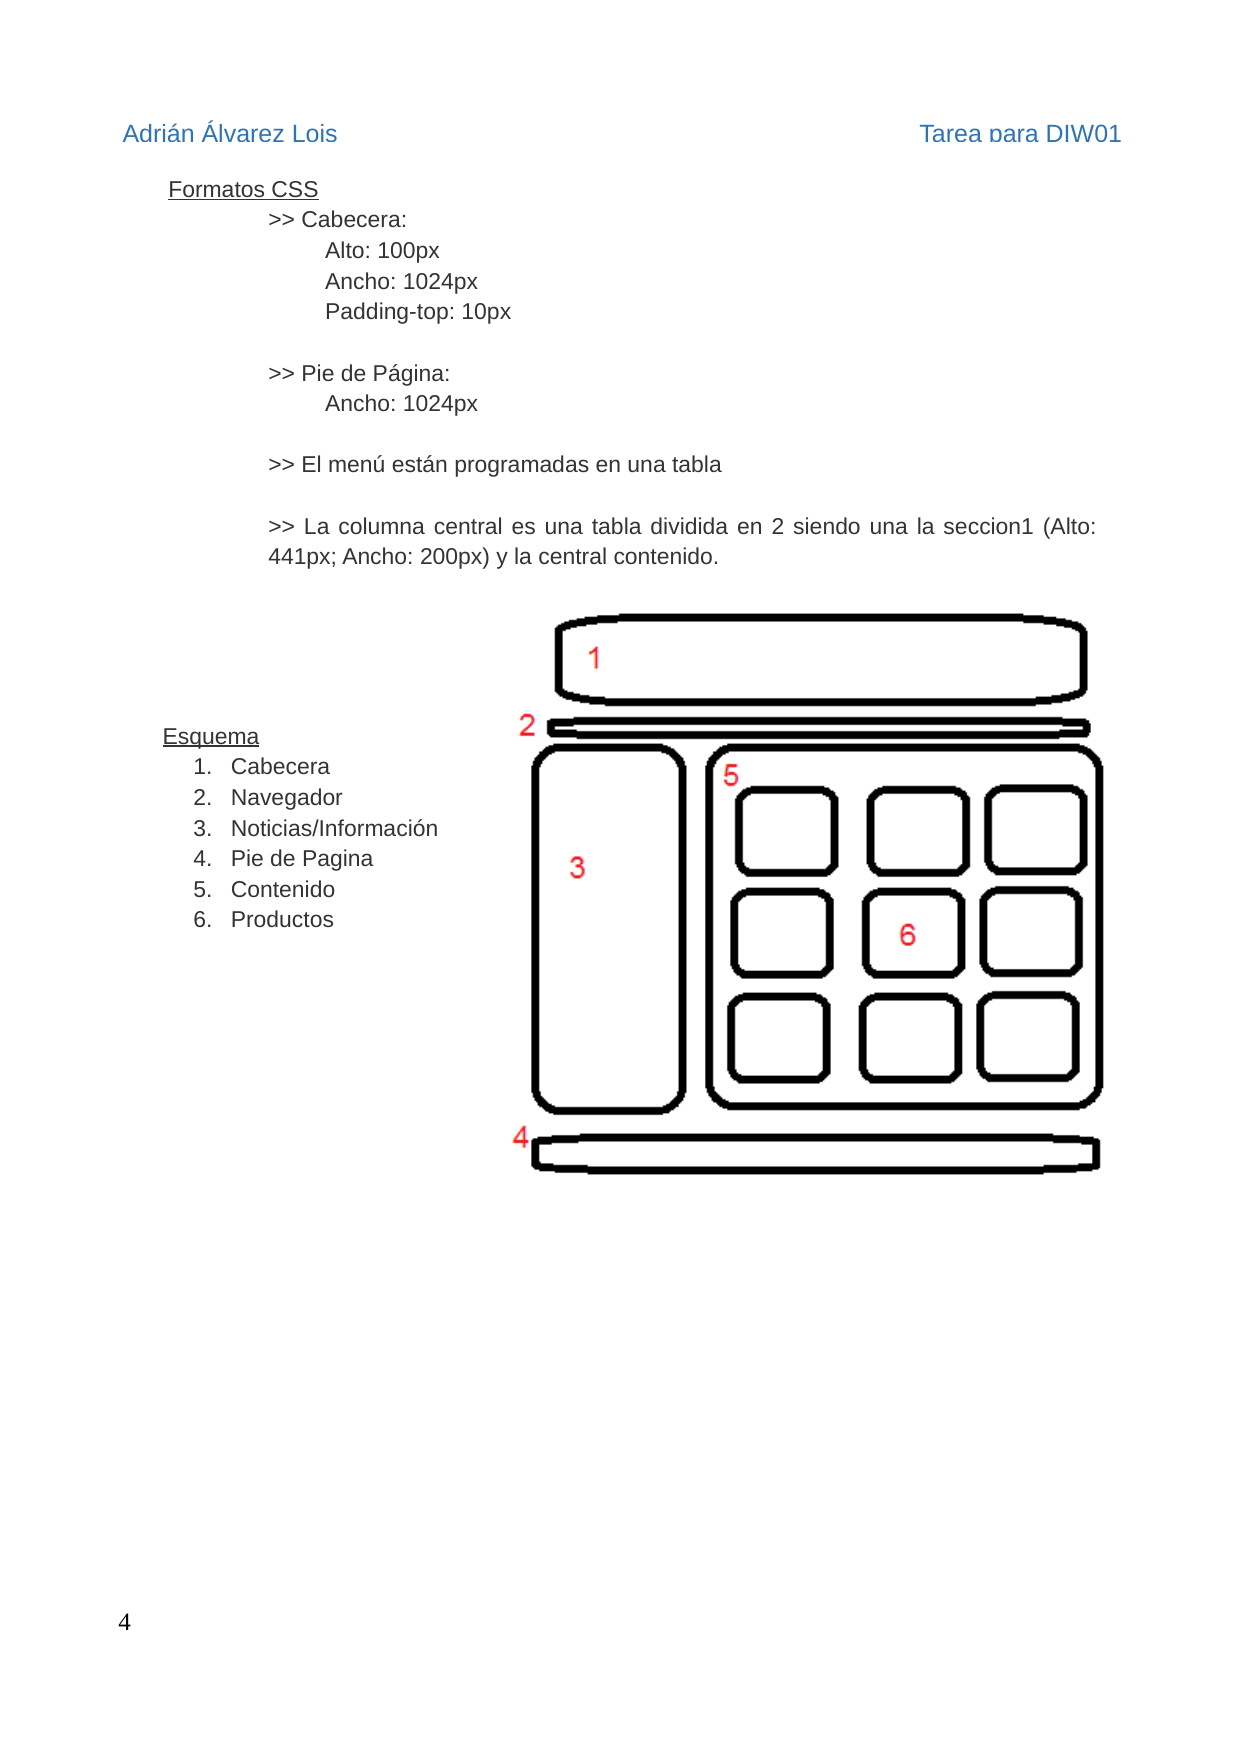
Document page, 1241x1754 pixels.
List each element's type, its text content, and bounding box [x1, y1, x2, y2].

list Padding-top: 10px [287, 294, 1097, 324]
picture [505, 603, 1127, 1195]
list >> La columna central es una tabla dividida en 2 siendo una la seccion1 (Alto: 441px; Ancho: 200px) y la central contenido. [231, 508, 1097, 569]
list Ancho: 1024px [287, 263, 1097, 294]
list >> Cabecera: [231, 202, 1097, 233]
list Productos [193, 902, 505, 933]
list Contenido [193, 872, 505, 902]
list >> El menú están programadas en una tabla [231, 447, 1097, 478]
text Formatos CSS [168, 171, 1097, 202]
list Cabecera [193, 749, 505, 780]
list >> Pie de Página: [231, 355, 1097, 386]
list Navegador [193, 780, 505, 810]
list Pie de Pagina [193, 841, 505, 872]
list Ancho: 1024px [287, 386, 1097, 416]
text Esquema [162, 718, 505, 749]
list Alto: 100px [287, 233, 1097, 263]
list Noticias/Información [193, 810, 505, 841]
